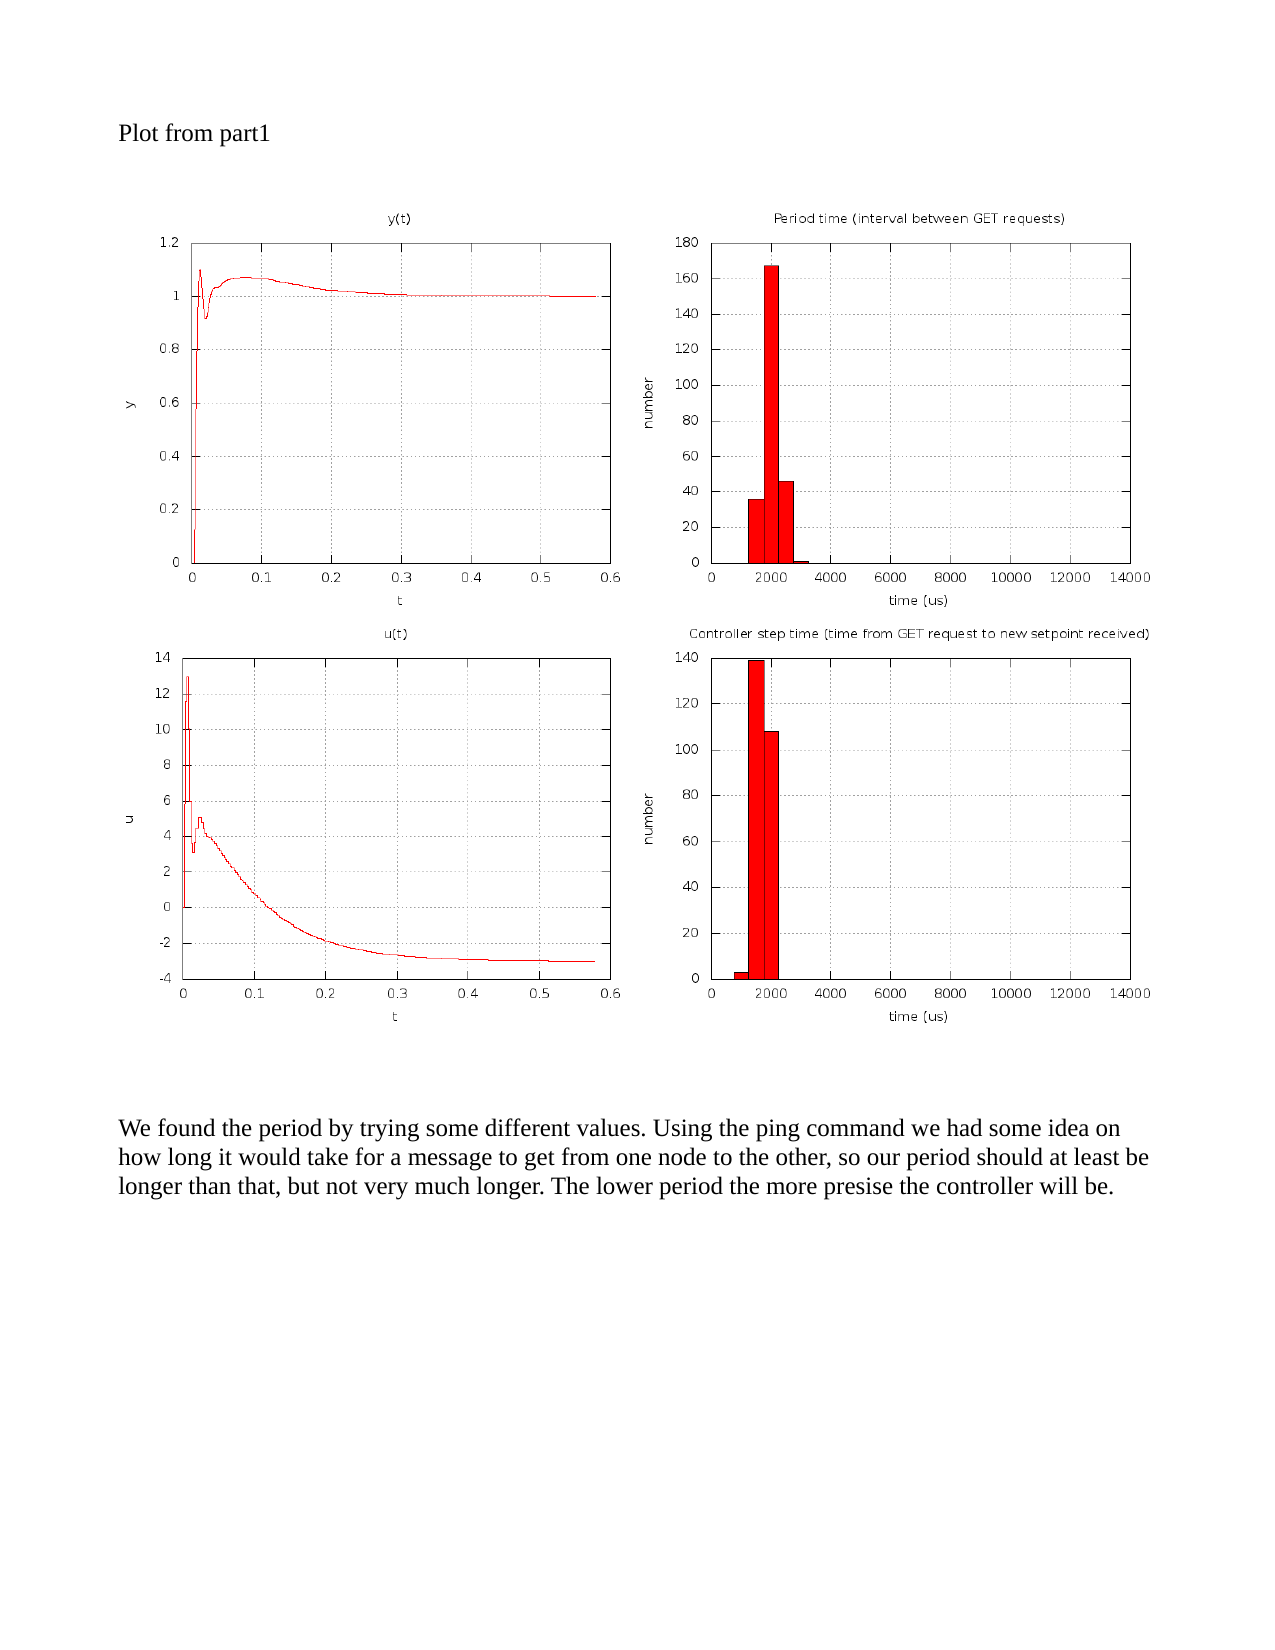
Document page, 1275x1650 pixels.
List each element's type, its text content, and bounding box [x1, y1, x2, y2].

text Plot from part1 [118, 118, 1157, 147]
picture [118, 196, 1157, 1028]
text We found the period by trying some different values. Using the ping command we had some idea on how long it would take for a message to get from one node to the other, so our period should at least be longer than that, but not very much longer. The lower period the more presise the controller will be. [118, 1113, 1157, 1200]
